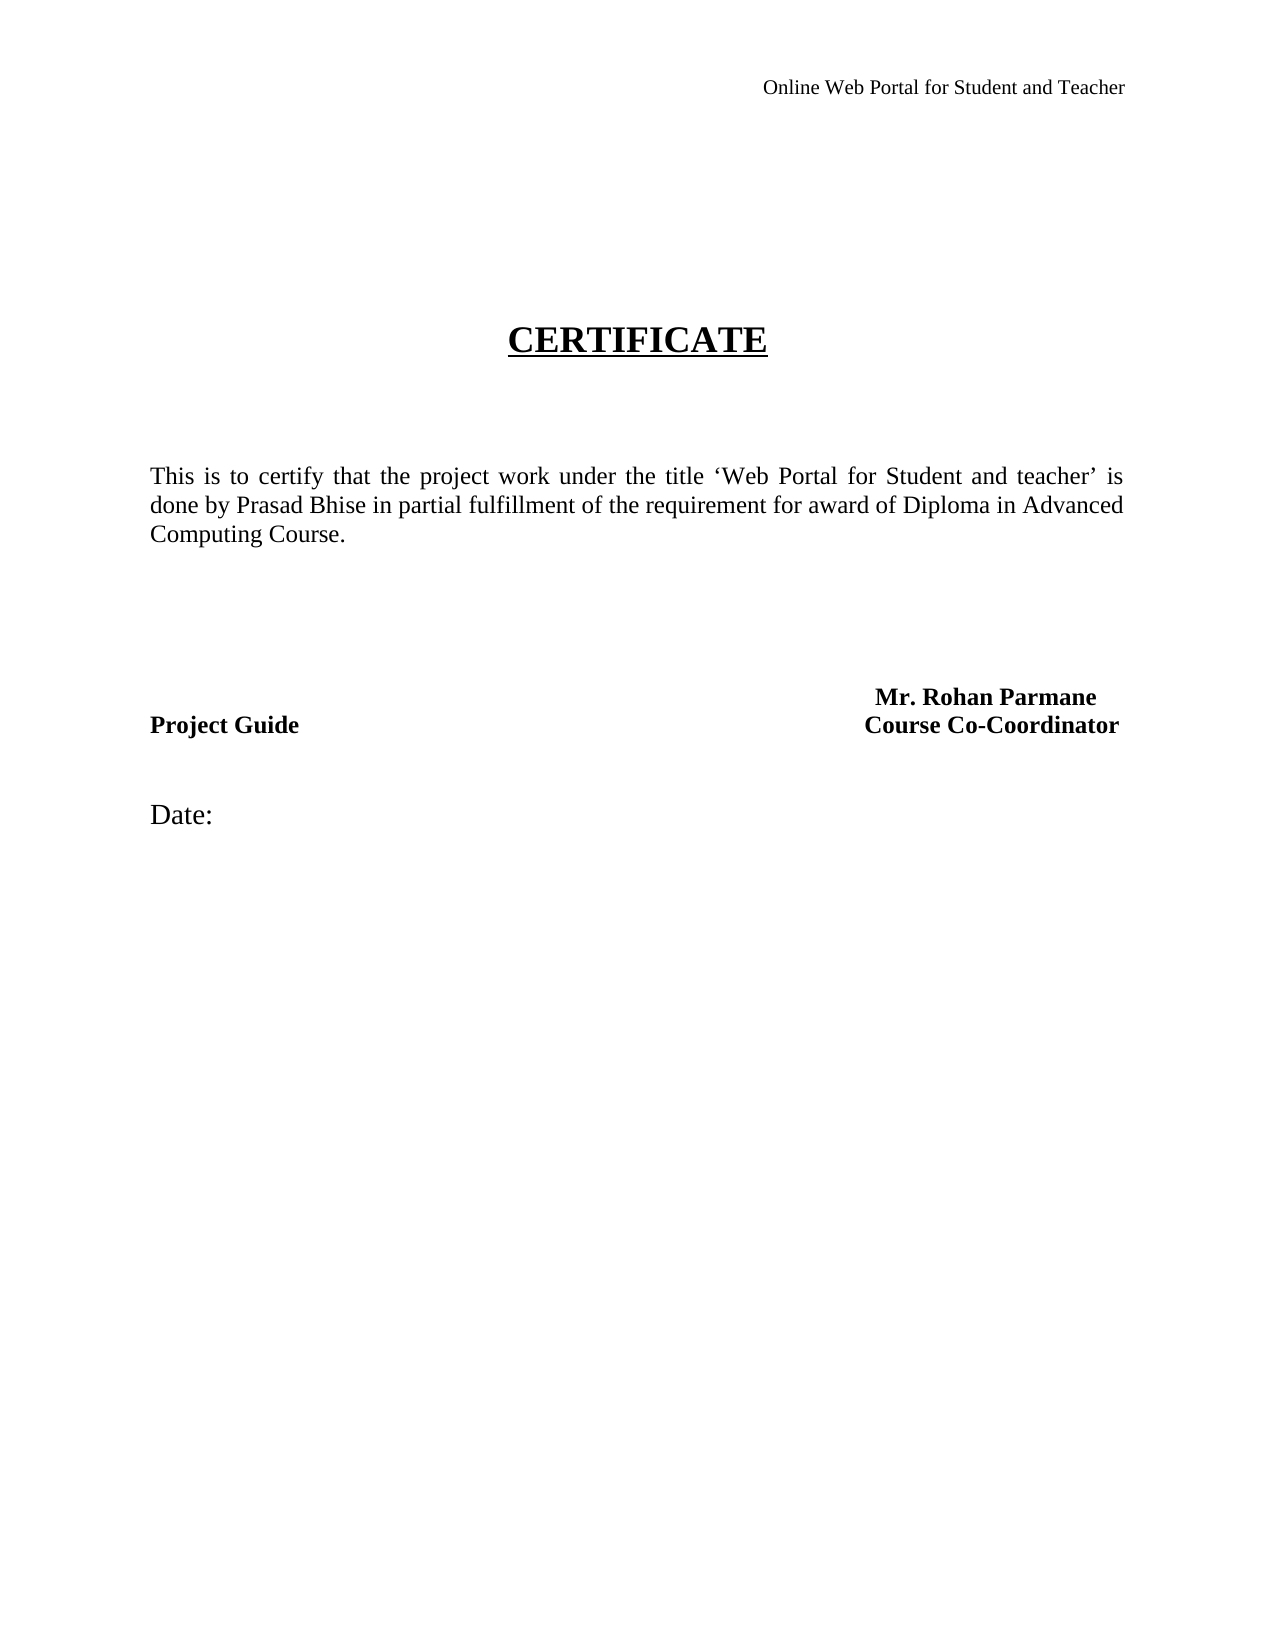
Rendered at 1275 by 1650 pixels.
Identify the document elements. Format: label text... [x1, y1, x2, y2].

text Date: [150, 797, 1125, 830]
text CERTIFICATE [150, 318, 1125, 361]
text Mr. Rohan Parmane [150, 682, 1125, 711]
text Project Guide Course Co-Coordinator [150, 711, 1125, 768]
text This is to certify that the project work under the title ‘Web Portal for Student and teacher’ is done by Prasad Bhise in partial fulfillment of the requirement for award of Diploma in Advanced Computing Course. [150, 461, 1125, 548]
